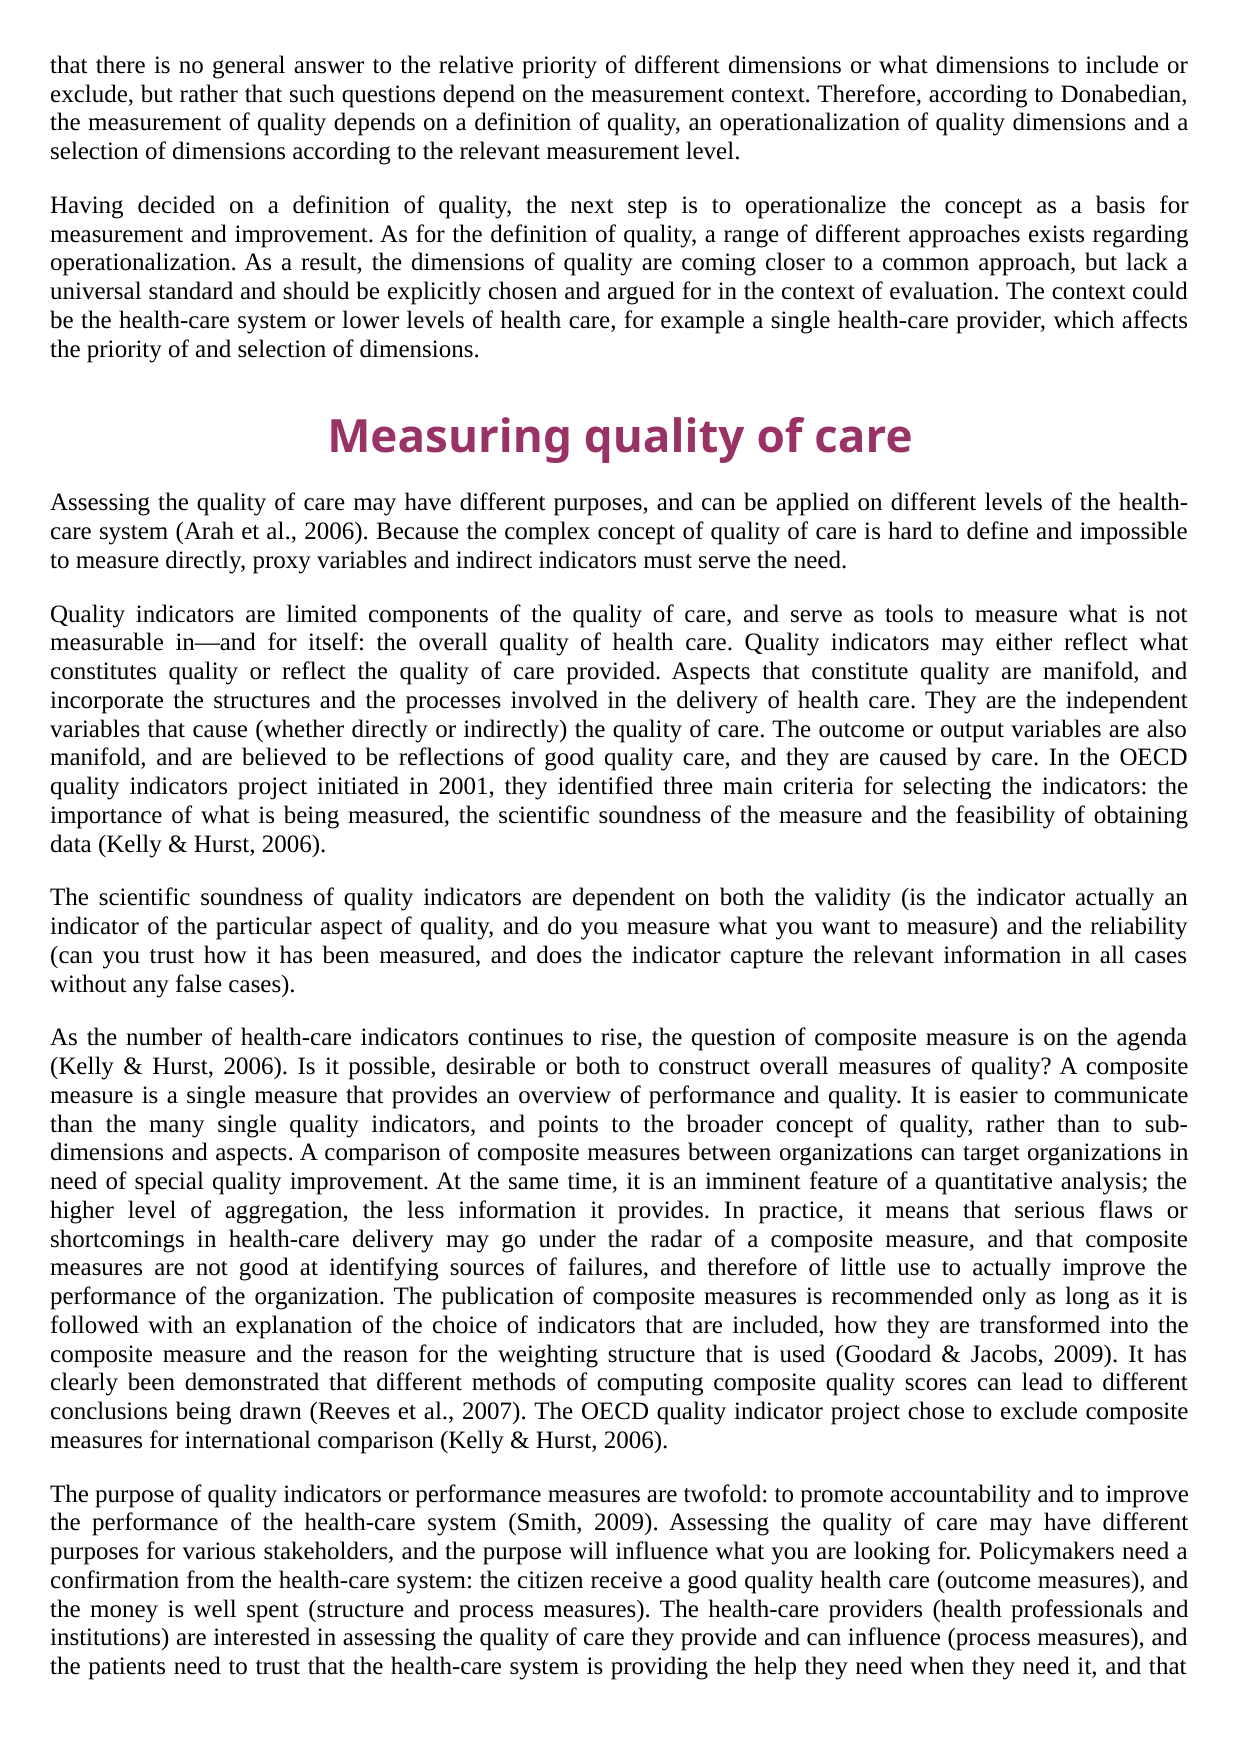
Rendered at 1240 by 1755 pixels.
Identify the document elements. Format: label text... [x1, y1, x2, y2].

text Assessing the quality of care may have different purposes, and can be applied on different levels of the health-care system (Arah et al., 2006). Because the complex concept of quality of care is hard to define and impossible to measure directly, proxy variables and indirect indicators must serve the need. [50, 487, 1189, 574]
text that there is no general answer to the relative priority of different dimensions or what dimensions to include or exclude, but rather that such questions depend on the measurement context. Therefore, according to Donabedian, the measurement of quality depends on a definition of quality, an operationalization of quality dimensions and a selection of dimensions according to the relevant measurement level. [50, 50, 1189, 165]
text The scientific soundness of quality indicators are dependent on both the validity (is the indicator actually an indicator of the particular aspect of quality, and do you measure what you want to measure) and the reliability (can you trust how it has been measured, and does the indicator capture the relevant information in all cases without any false cases). [50, 882, 1189, 997]
text Quality indicators are limited components of the quality of care, and serve as tools to measure what is not measurable in—and for itself: the overall quality of health care. Quality indicators may either reflect what constitutes quality or reflect the quality of care provided. Aspects that constitute quality are manifold, and incorporate the structures and the processes involved in the delivery of health care. They are the independent variables that cause (whether directly or indirectly) the quality of care. The outcome or output variables are also manifold, and are believed to be reflections of good quality care, and they are caused by care. In the OECD quality indicators project initiated in 2001, they identified three main criteria for selecting the indicators: the importance of what is being measured, the scientific soundness of the measure and the feasibility of obtaining data (Kelly & Hurst, 2006). [50, 599, 1189, 857]
subtitle Measuring quality of care [50, 412, 1189, 462]
text The purpose of quality indicators or performance measures are twofold: to promote accountability and to improve the performance of the health-care system (Smith, 2009). Assessing the quality of care may have different purposes for various stakeholders, and the purpose will influence what you are looking for. Policymakers need a confirmation from the health-care system: the citizen receive a good quality health care (outcome measures), and the money is well spent (structure and process measures). The health-care providers (health professionals and institutions) are interested in assessing the quality of care they provide and can influence (process measures), and the patients need to trust that the health-care system is providing the help they need when they need it, and that [50, 1479, 1189, 1680]
text As the number of health-care indicators continues to rise, the question of composite measure is on the agenda (Kelly & Hurst, 2006). Is it possible, desirable or both to construct overall measures of quality? A composite measure is a single measure that provides an overview of performance and quality. It is easier to communicate than the many single quality indicators, and points to the broader concept of quality, rather than to sub-dimensions and aspects. A comparison of composite measures between organizations can target organizations in need of special quality improvement. At the same time, it is an imminent feature of a quantitative analysis; the higher level of aggregation, the less information it provides. In practice, it means that serious flaws or shortcomings in health-care delivery may go under the radar of a composite measure, and that composite measures are not good at identifying sources of failures, and therefore of little use to actually improve the performance of the organization. The publication of composite measures is recommended only as long as it is followed with an explanation of the choice of indicators that are included, how they are transformed into the composite measure and the reason for the weighting structure that is used (Goodard & Jacobs, 2009). It has clearly been demonstrated that different methods of computing composite quality scores can lead to different conclusions being drawn (Reeves et al., 2007). The OECD quality indicator project chose to exclude composite measures for international comparison (Kelly & Hurst, 2006). [50, 1022, 1189, 1454]
text Having decided on a definition of quality, the next step is to operationalize the concept as a basis for measurement and improvement. As for the definition of quality, a range of different approaches exists regarding operationalization. As a result, the dimensions of quality are coming closer to a common approach, but lack a universal standard and should be explicitly chosen and argued for in the context of evaluation. The context could be the health-care system or lower levels of health care, for example a single health-care provider, which affects the priority of and selection of dimensions. [50, 190, 1189, 362]
